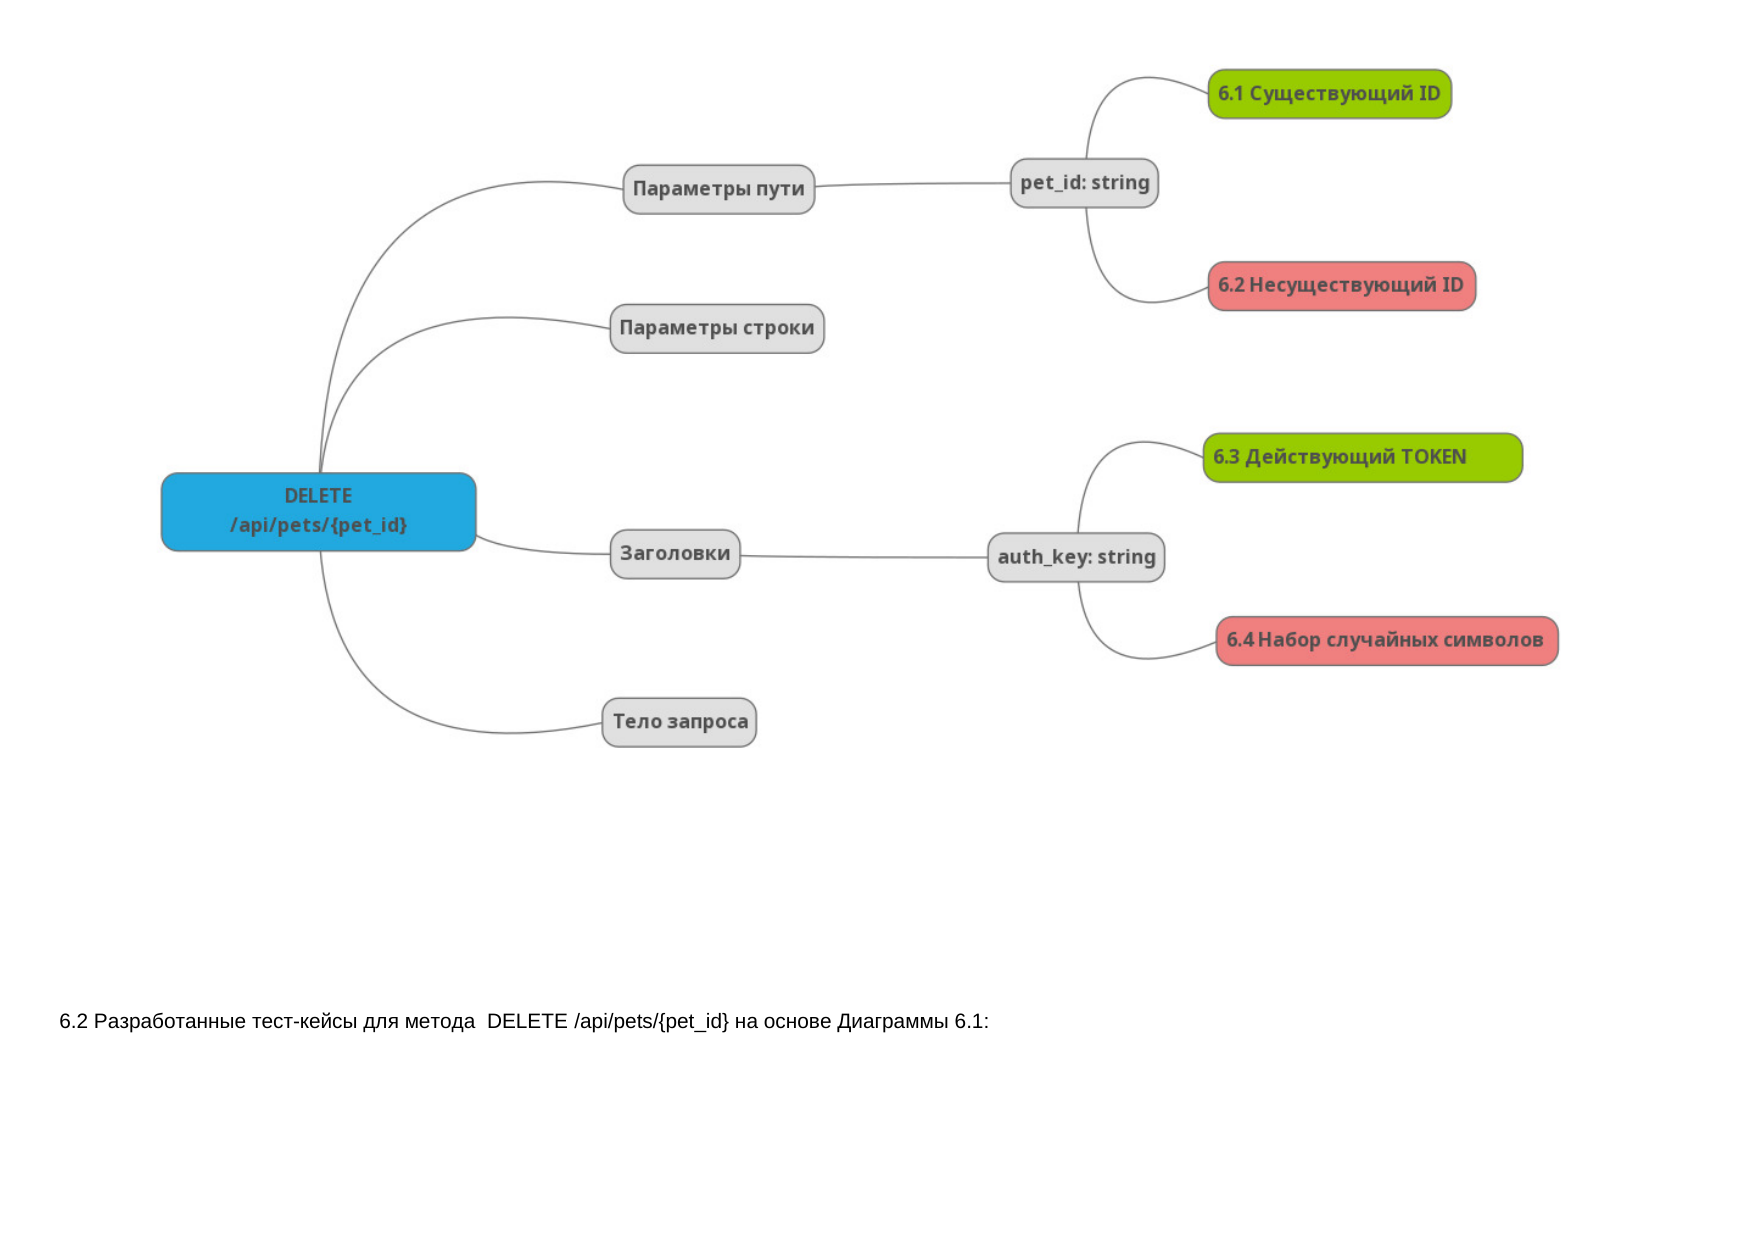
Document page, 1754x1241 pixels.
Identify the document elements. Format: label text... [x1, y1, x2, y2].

text 6.2 Разработанные тест-кейсы для метода DELETE ​/api​/pets​/{pet_id} на основе Диаграммы 6.1: [59, 1009, 1604, 1033]
picture [118, 26, 1604, 793]
